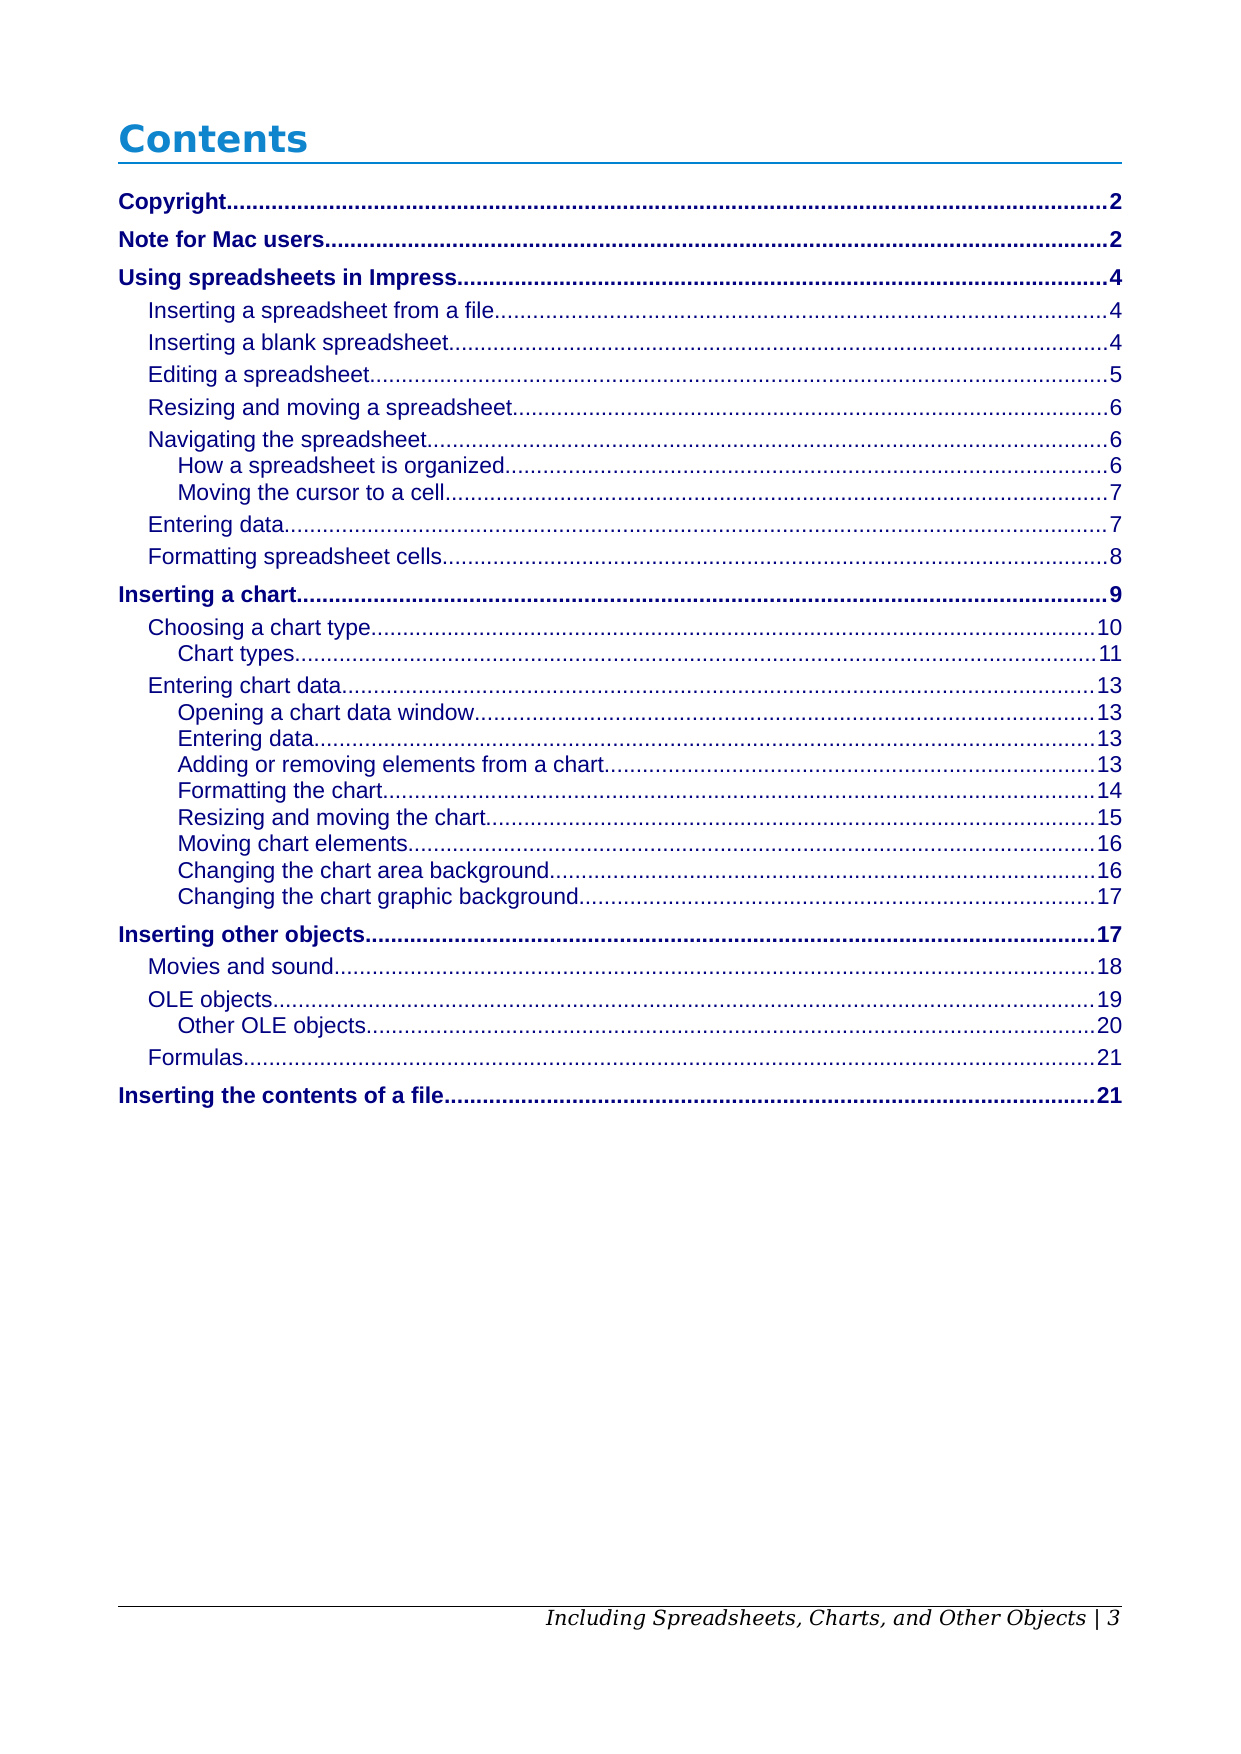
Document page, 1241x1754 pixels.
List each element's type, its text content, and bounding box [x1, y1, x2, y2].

text Moving chart elements 16 [177, 830, 1122, 857]
text Using spreadsheets in Impress 4 [118, 264, 1122, 291]
text Entering data 7 [148, 511, 1122, 537]
text Contents [118, 118, 1122, 162]
text Inserting a chart 9 [118, 581, 1122, 607]
text Adding or removing elements from a chart 13 [177, 751, 1122, 777]
text Opening a chart data window 13 [177, 698, 1122, 725]
text Editing a spreadsheet 5 [148, 361, 1122, 387]
text Inserting the contents of a file 21 [118, 1082, 1122, 1109]
text Moving the cursor to a cell 7 [177, 478, 1122, 505]
text Movies and sound 18 [148, 953, 1122, 980]
text Navigating the spreadsheet 6 [148, 426, 1122, 452]
text Formatting the chart 14 [177, 777, 1122, 804]
text Other OLE objects 20 [177, 1012, 1122, 1038]
text Inserting other objects 17 [118, 921, 1122, 947]
text Entering chart data 13 [148, 672, 1122, 698]
text Note for Mac users 2 [118, 226, 1122, 252]
text How a spreadsheet is organized 6 [177, 452, 1122, 478]
text Resizing and moving the chart 15 [177, 804, 1122, 830]
text Inserting a spreadsheet from a file 4 [148, 297, 1122, 323]
text Changing the chart graphic background 17 [177, 883, 1122, 909]
text Chart types 11 [177, 640, 1122, 666]
text Copyright 2 [118, 188, 1122, 214]
text Entering data 13 [177, 725, 1122, 751]
text Formatting spreadsheet cells 8 [148, 543, 1122, 569]
text Resizing and moving a spreadsheet 6 [148, 393, 1122, 420]
text Inserting a blank spreadsheet 4 [148, 329, 1122, 355]
text Choosing a chart type 10 [148, 613, 1122, 640]
text OLE objects 19 [148, 986, 1122, 1012]
text Formulas 21 [148, 1044, 1122, 1071]
text Changing the chart area background 16 [177, 857, 1122, 883]
